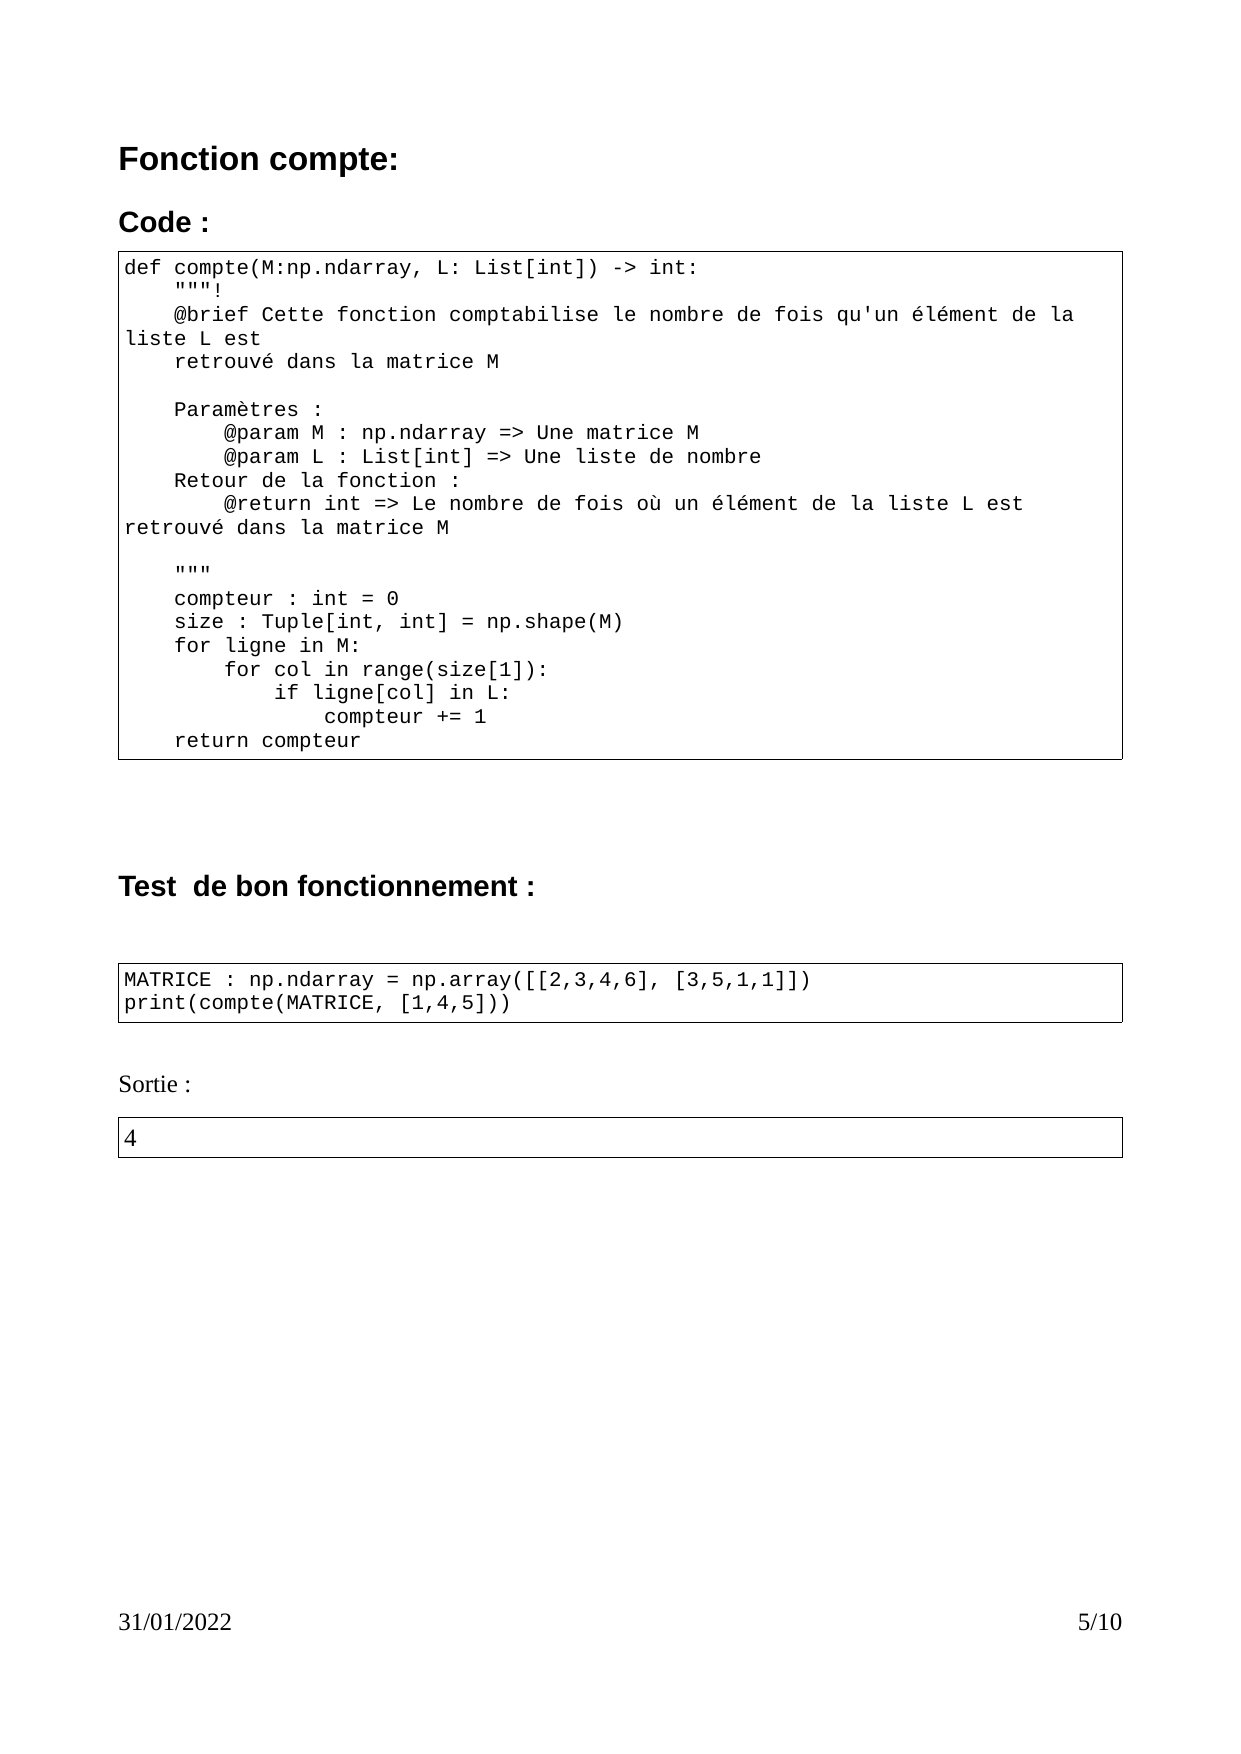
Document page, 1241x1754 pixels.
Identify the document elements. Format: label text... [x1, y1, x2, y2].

subtitle Test de bon fonctionnement : [118, 869, 1122, 903]
table_header def compte(M:np.ndarray, L: List[int]) -> int: """! @brief Cette fonction comptabilise le nombre de fois qu'un élément de la liste L est retrouvé dans la matrice M Paramètres : @param M : np.ndarray => Une matrice M @param L : List[int] => Une liste de nombre Retour de la fonction : @return int => Le nombre de fois où un élément de la liste L est retrouvé dans la matrice M """ compteur : int = 0 size : Tuple[int, int] = np.shape(M) for ligne in M: for col in range(size[1]): if ligne[col] in L: compteur += 1 return compteur [119, 252, 1122, 759]
subtitle Code : [118, 205, 1122, 238]
subtitle Fonction compte: [118, 139, 1122, 178]
table_header 4 [119, 1118, 1122, 1157]
table_header MATRICE : np.ndarray = np.array([[2,3,4,6], [3,5,1,1]]) print(compte(MATRICE, [1,4,5])) [119, 964, 1122, 1022]
text Sortie : [118, 1069, 1122, 1098]
